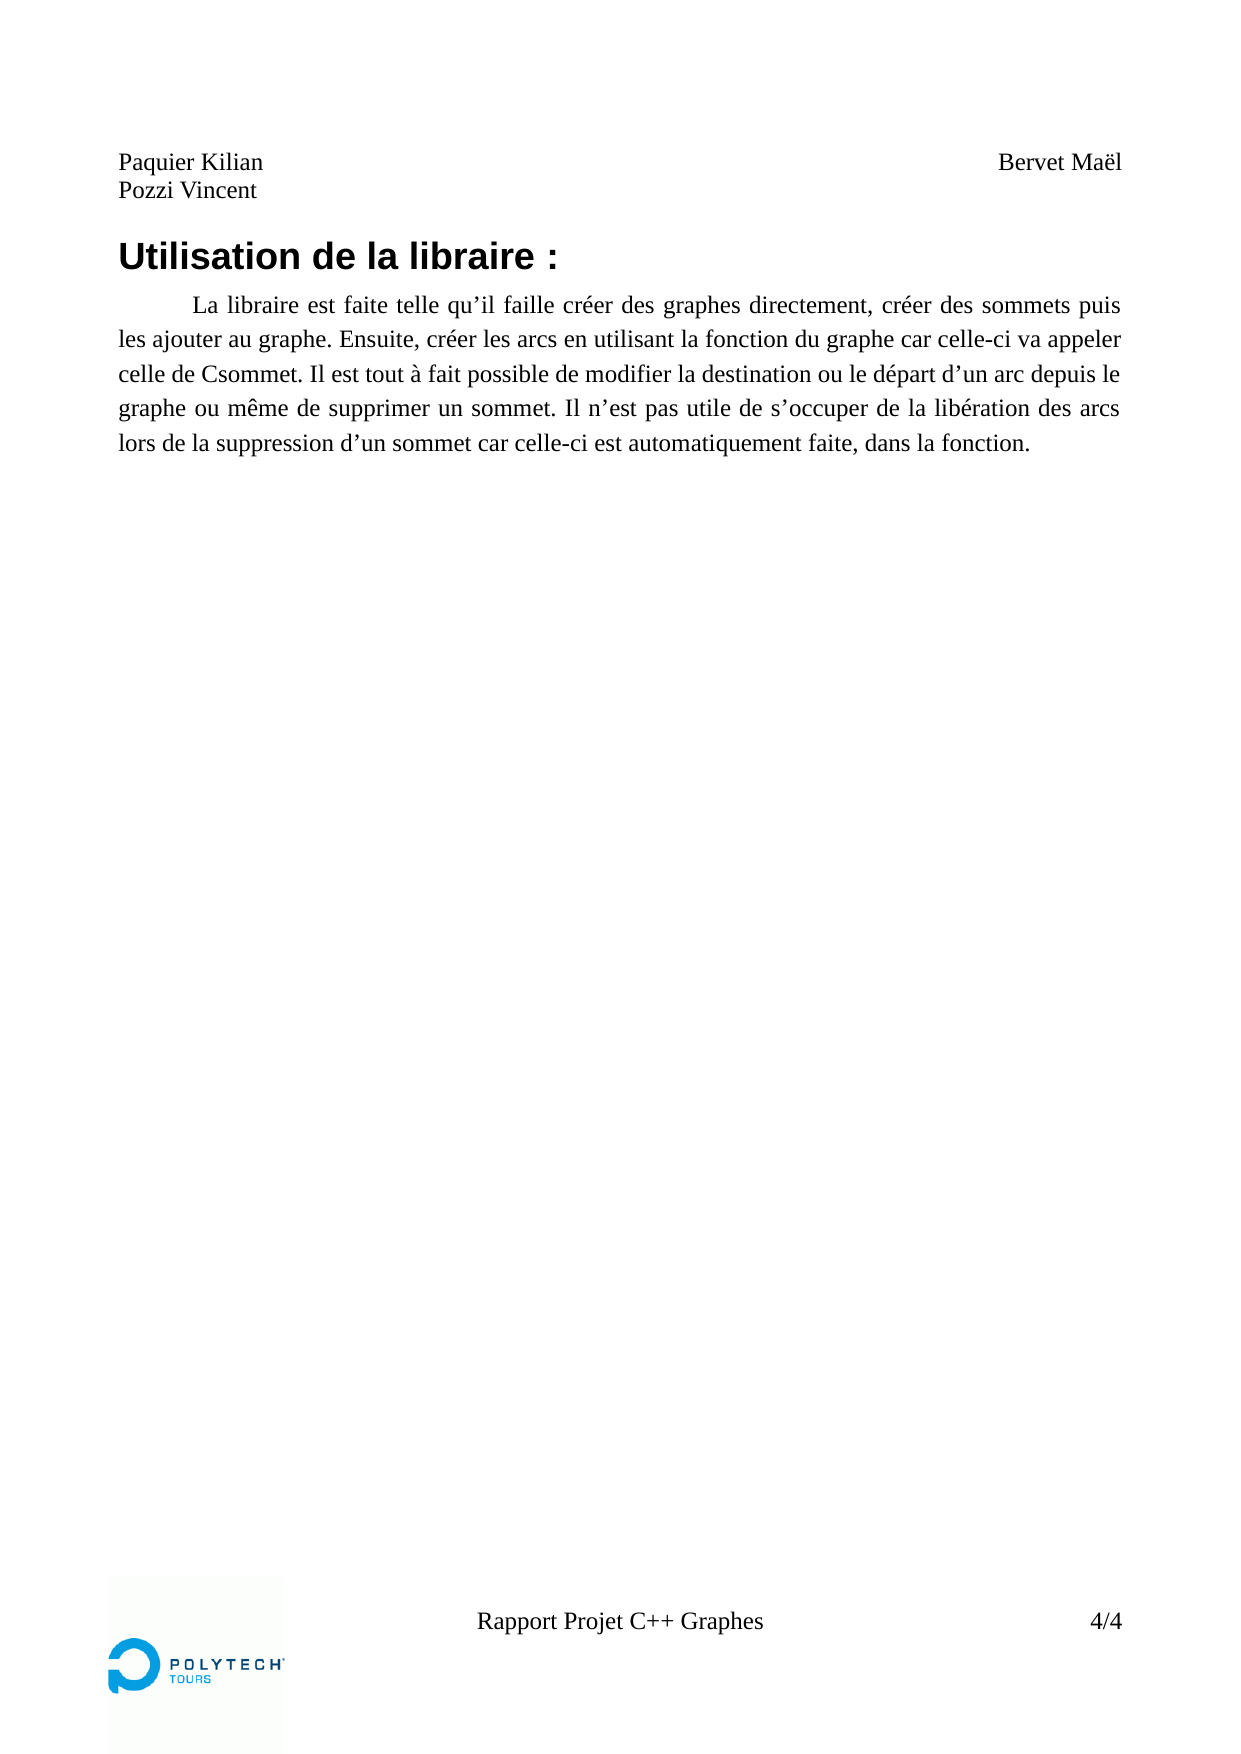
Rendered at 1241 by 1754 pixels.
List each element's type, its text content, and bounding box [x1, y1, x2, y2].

text La libraire est faite telle qu’il faille créer des graphes directement, créer des sommets puis les ajouter au graphe. Ensuite, créer les arcs en utilisant la fonction du graphe car celle-ci va appeler celle de Csommet. Il est tout à fait possible de modifier la destination ou le départ d’un arc depuis le graphe ou même de supprimer un sommet. Il n’est pas utile de s’occuper de la libération des arcs lors de la suppression d’un sommet car celle-ci est automatiquement faite, dans la fonction. [118, 290, 1122, 457]
picture [108, 1649, 149, 1679]
subtitle Utilisation de la libraire : [118, 234, 1122, 277]
picture [108, 1577, 285, 1754]
